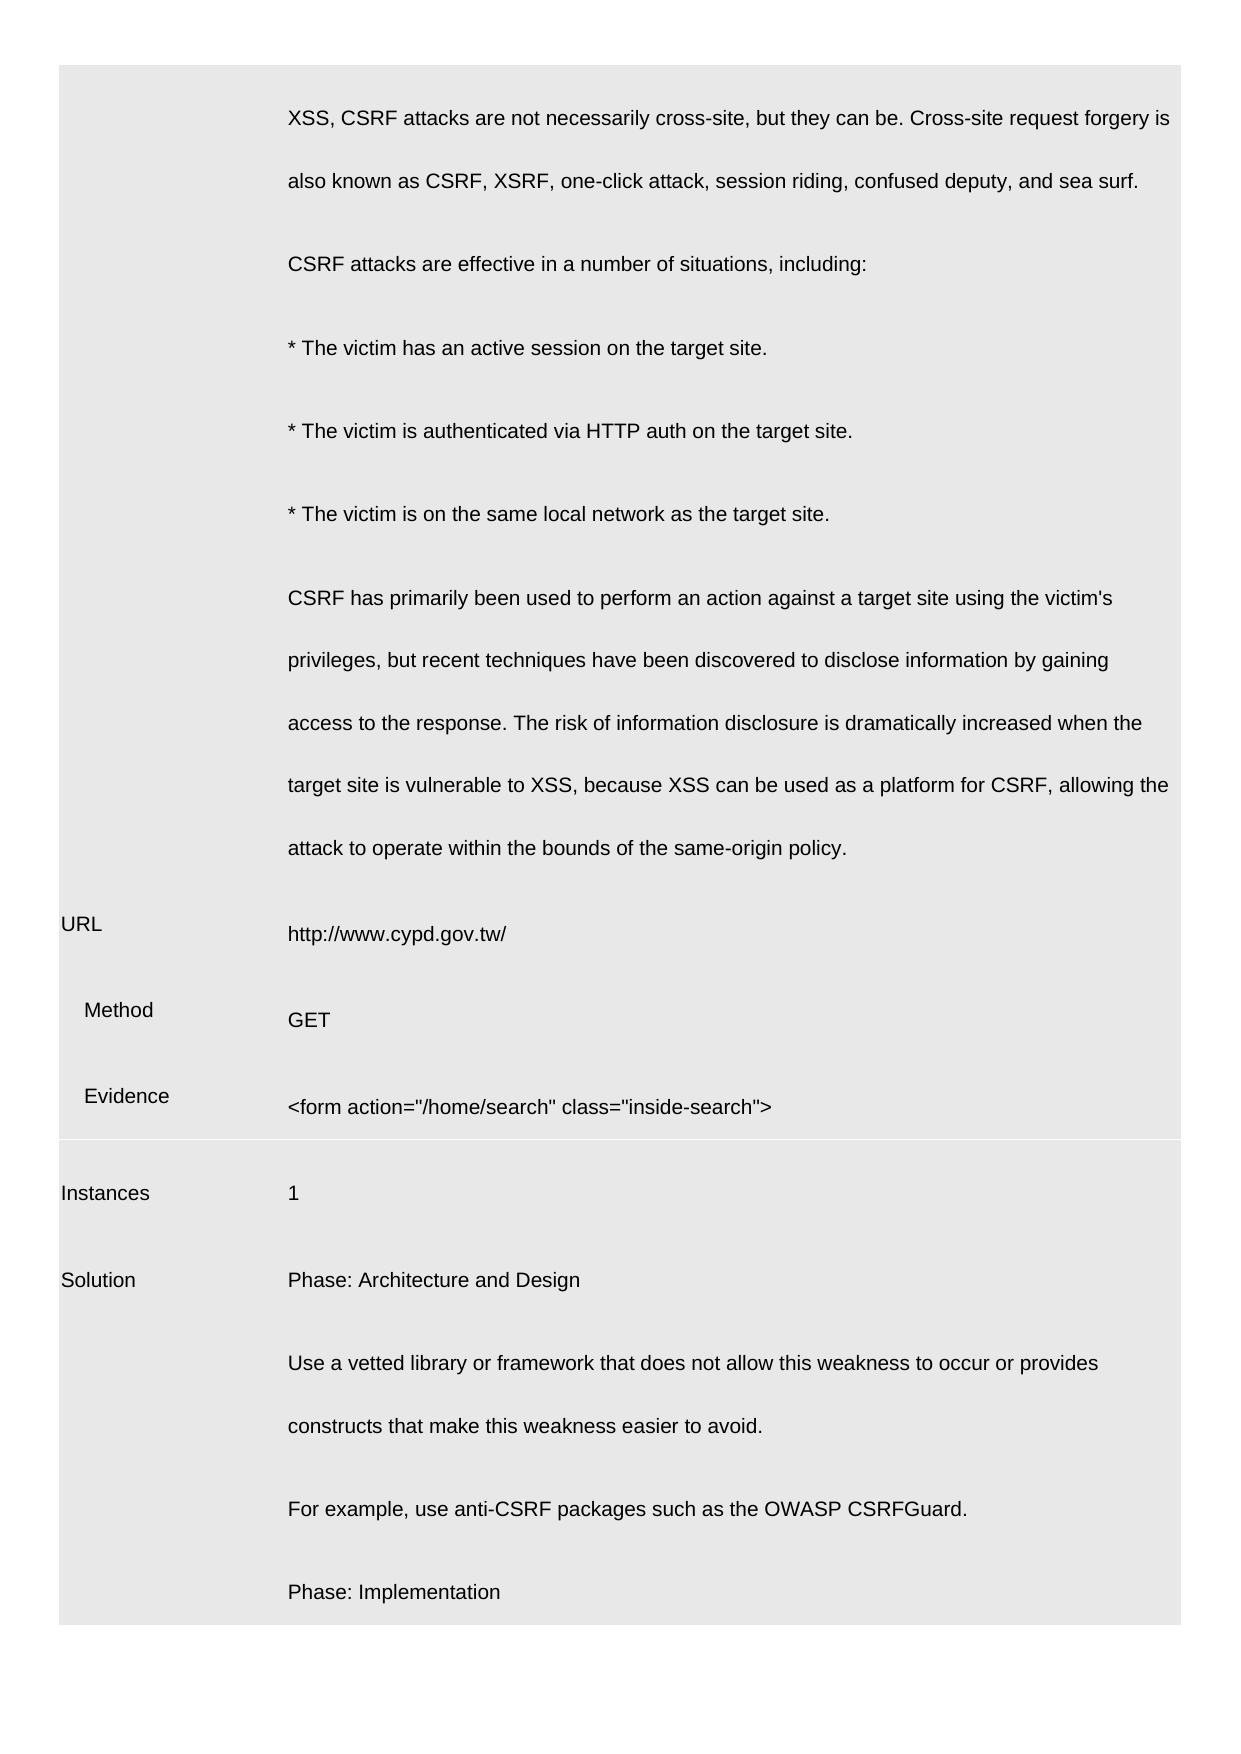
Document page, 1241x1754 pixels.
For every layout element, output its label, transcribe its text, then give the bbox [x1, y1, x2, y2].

table_cell URL [59, 880, 286, 967]
table_cell Solution [59, 1226, 286, 1625]
table_cell GET [286, 967, 1181, 1053]
table_cell Phase: Architecture and Design Use a vetted library or framework that does not allow this weakness to occur or provides constructs that make this weakness easier to avoid. For example, use anti-CSRF packages such as the OWASP CSRFGuard. Phase: Implementation [286, 1226, 1181, 1625]
table_cell 1 [286, 1140, 1181, 1226]
table_cell [59, 65, 286, 880]
table_cell XSS, CSRF attacks are not necessarily cross-site, but they can be. Cross-site request forgery is also known as CSRF, XSRF, one-click attack, session riding, confused deputy, and sea surf. CSRF attacks are effective in a number of situations, including: * The victim has an active session on the target site. * The victim is authenticated via HTTP auth on the target site. * The victim is on the same local network as the target site. CSRF has primarily been used to perform an action against a target site using the victim's privileges, but recent techniques have been discovered to disclose information by gaining access to the response. The risk of information disclosure is dramatically increased when the target site is vulnerable to XSS, because XSS can be used as a platform for CSRF, allowing the attack to operate within the bounds of the same-origin policy. [286, 65, 1181, 880]
table_cell Method [59, 967, 286, 1053]
table_cell Instances [59, 1140, 286, 1226]
table_cell http://www.cypd.gov.tw/ [286, 880, 1181, 967]
table_cell <form action="/home/search" class="inside-search"> [286, 1053, 1181, 1139]
table_cell Evidence [59, 1053, 286, 1139]
